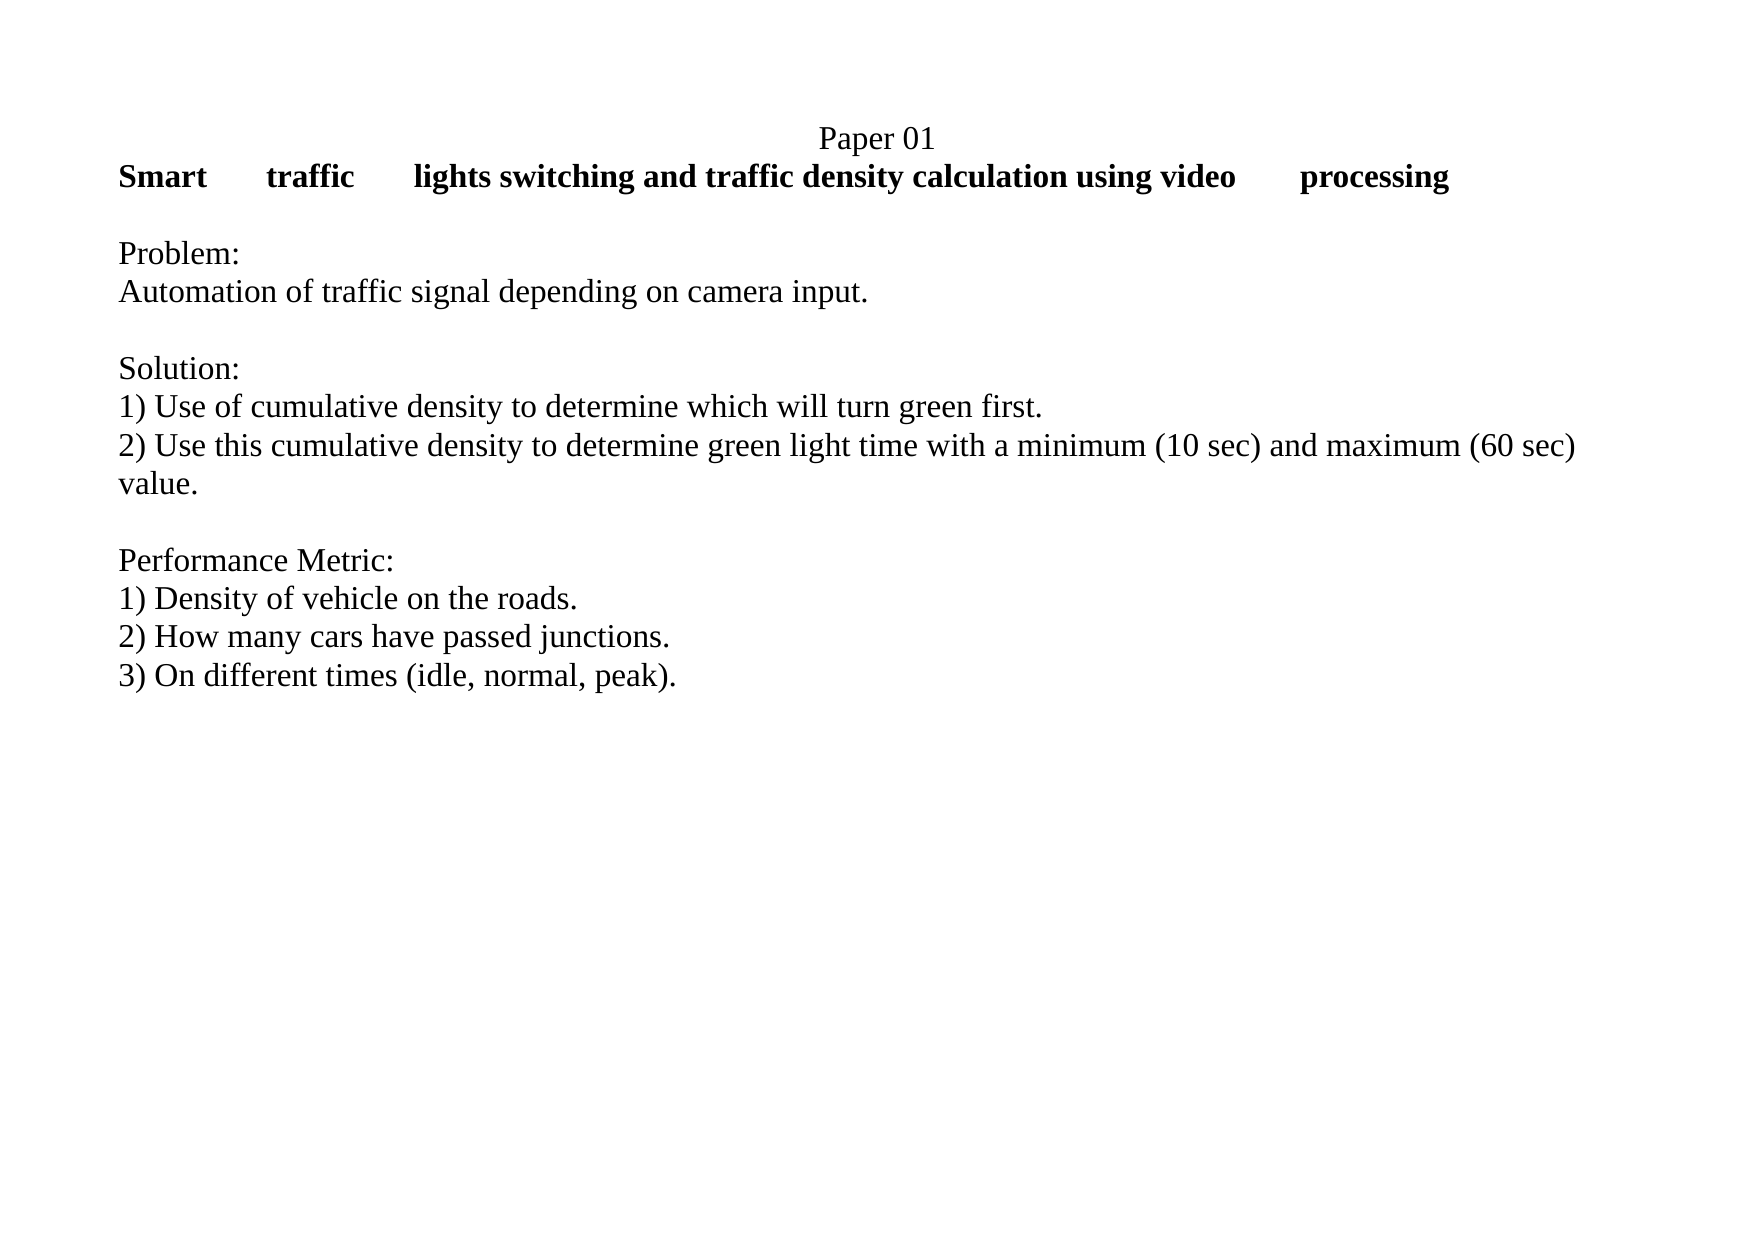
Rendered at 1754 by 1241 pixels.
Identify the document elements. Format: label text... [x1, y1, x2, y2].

text Performance Metric: [118, 540, 1636, 578]
text 2) How many cars have passed junctions. [118, 616, 1636, 655]
text Problem: [118, 233, 1636, 271]
text Solution: [118, 348, 1636, 386]
text Paper 01 [118, 118, 1636, 156]
text Smart traffic lights switching and traffic density calculation using video processing [118, 156, 1636, 195]
text 1) Density of vehicle on the roads. [118, 578, 1636, 616]
text 2) Use this cumulative density to determine green light time with a minimum (10 sec) and maximum (60 sec) value. [118, 425, 1636, 501]
text 1) Use of cumulative density to determine which will turn green first. [118, 386, 1636, 425]
text 3) On different times (idle, normal, peak). [118, 655, 1636, 693]
text Automation of traffic signal depending on camera input. [118, 271, 1636, 310]
